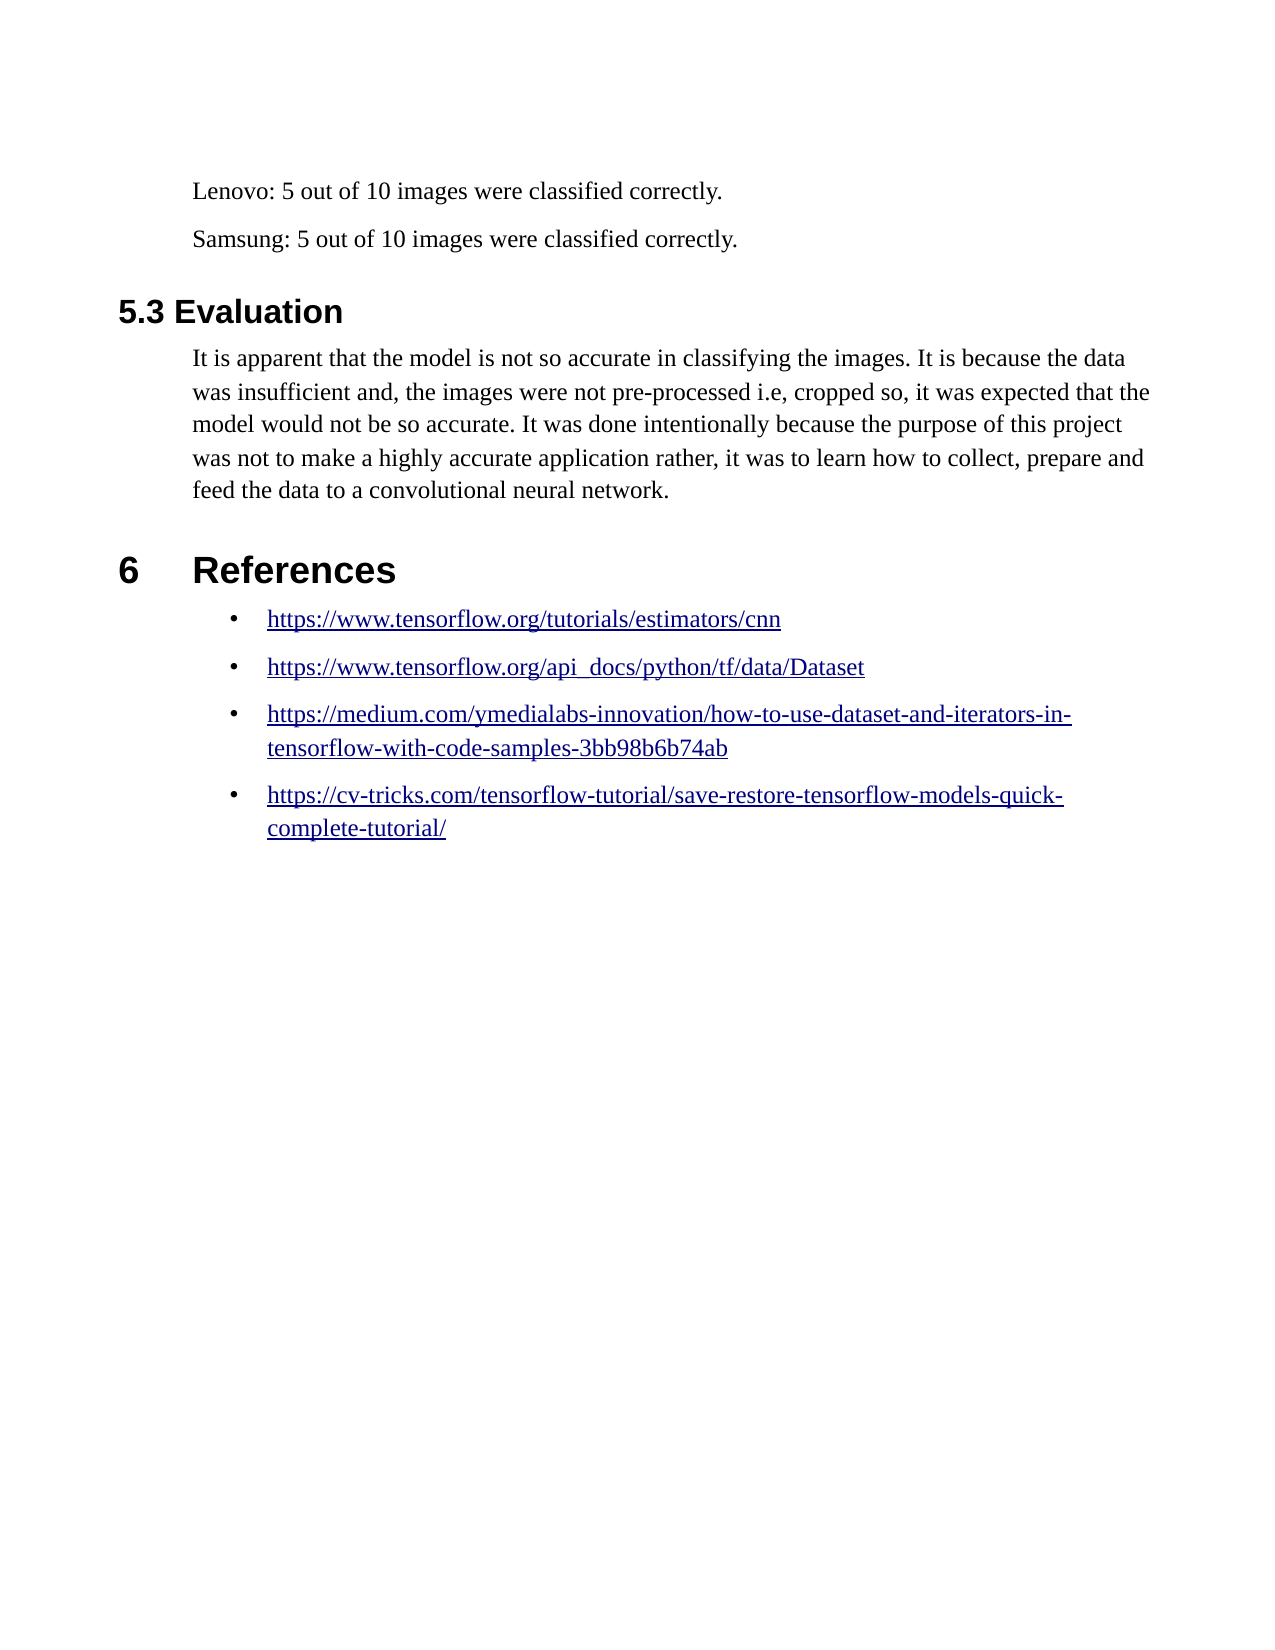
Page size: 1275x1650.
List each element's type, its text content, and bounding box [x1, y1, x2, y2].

list https://www.tensorflow.org/tutorials/estimators/cnn [229, 604, 1157, 633]
list https://cv-tricks.com/tensorflow-tutorial/save-restore-tensorflow-models-quick-complete-tutorial/ [229, 780, 1157, 842]
text Lenovo: 5 out of 10 images were classified correctly. [192, 176, 1157, 205]
subtitle 6 References [118, 548, 1157, 592]
text Samsung: 5 out of 10 images were classified correctly. [192, 224, 1157, 253]
list https://medium.com/ymedialabs-innovation/how-to-use-dataset-and-iterators-in-tensorflow-with-code-samples-3bb98b6b74ab [229, 699, 1157, 761]
subtitle 5.3 Evaluation [118, 292, 1157, 331]
list https://www.tensorflow.org/api_docs/python/tf/data/Dataset [229, 652, 1157, 681]
text It is apparent that the model is not so accurate in classifying the images. It is because the data was insufficient and, the images were not pre-processed i.e, cropped so, it was expected that the model would not be so accurate. It was done intentionally because the purpose of this project was not to make a highly accurate application rather, it was to learn how to collect, prepare and feed the data to a convolutional neural network. [192, 343, 1157, 504]
